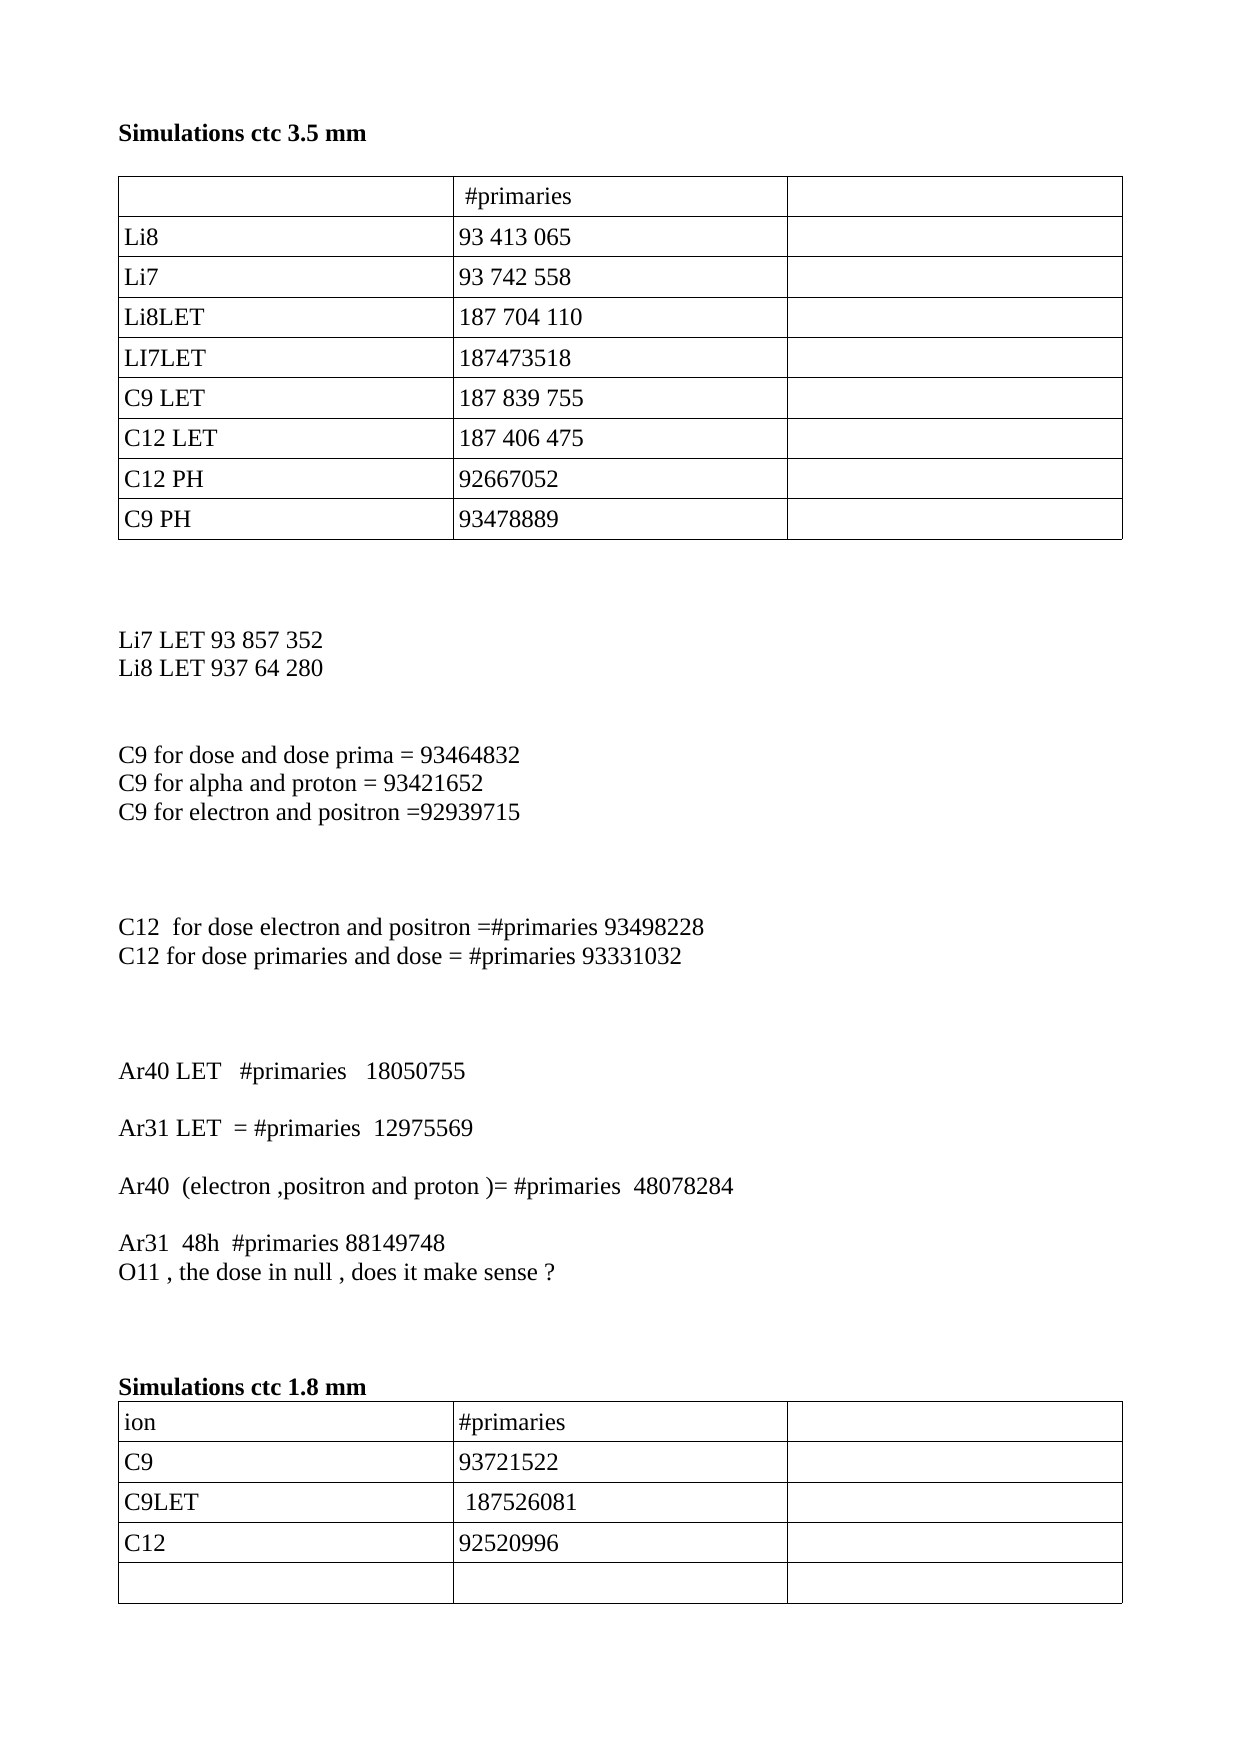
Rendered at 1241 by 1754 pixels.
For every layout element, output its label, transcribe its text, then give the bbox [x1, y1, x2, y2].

table_header [788, 177, 1122, 216]
text Ar40 (electron ,positron and proton )= #primaries 48078284 [118, 1171, 1122, 1200]
table_cell C12 LET [119, 419, 453, 458]
table_cell [788, 1523, 1122, 1562]
text C9 for electron and positron =92939715 [118, 797, 1122, 826]
table_cell LI7LET [119, 338, 453, 377]
table_cell 187 704 110 [454, 298, 787, 337]
table_cell 93478889 [454, 499, 787, 538]
text C12 for dose primaries and dose = #primaries 93331032 [118, 941, 1122, 970]
text Simulations ctc 1.8 mm [118, 1372, 1122, 1401]
table_cell Li8 [119, 217, 453, 256]
table_cell [454, 1563, 787, 1603]
table_cell 187526081 [454, 1483, 787, 1522]
table_header [788, 1402, 1122, 1441]
table_header #primaries [454, 1402, 787, 1441]
table_cell [788, 217, 1122, 256]
table_cell C9 LET [119, 378, 453, 417]
text Ar40 LET #primaries 18050755 [118, 1056, 1122, 1085]
table_cell 92520996 [454, 1523, 787, 1562]
table_cell [788, 298, 1122, 337]
table_cell C9LET [119, 1483, 453, 1522]
table_cell 92667052 [454, 459, 787, 498]
table_cell [788, 338, 1122, 377]
table_cell 93 742 558 [454, 257, 787, 297]
table_header ion [119, 1402, 453, 1441]
text C12 for dose electron and positron =#primaries 93498228 [118, 912, 1122, 941]
table_cell [788, 257, 1122, 297]
table_cell [788, 419, 1122, 458]
text Ar31 LET = #primaries 12975569 [118, 1113, 1122, 1142]
table_cell Li7 [119, 257, 453, 297]
table_cell 93721522 [454, 1442, 787, 1482]
table_cell C12 [119, 1523, 453, 1562]
table_cell C9 [119, 1442, 453, 1482]
table_cell C12 PH [119, 459, 453, 498]
table_cell [788, 1563, 1122, 1603]
text C9 for alpha and proton = 93421652 [118, 768, 1122, 797]
table_cell [788, 1483, 1122, 1522]
text Simulations ctc 3.5 mm [118, 118, 1122, 147]
table_cell Li8LET [119, 298, 453, 337]
table_header [119, 177, 453, 216]
table_cell C9 PH [119, 499, 453, 538]
table_cell 187 839 755 [454, 378, 787, 417]
table_cell [788, 378, 1122, 417]
table_cell [788, 459, 1122, 498]
table_cell 187 406 475 [454, 419, 787, 458]
table_cell 187473518 [454, 338, 787, 377]
text Ar31 48h #primaries 88149748 [118, 1228, 1122, 1257]
table_cell [788, 1442, 1122, 1482]
table_cell 93 413 065 [454, 217, 787, 256]
table_header #primaries [454, 177, 787, 216]
text C9 for dose and dose prima = 93464832 [118, 740, 1122, 768]
text Li8 LET 937 64 280 [118, 653, 1122, 682]
text O11 , the dose in null , does it make sense ? [118, 1257, 1122, 1286]
table_cell [788, 499, 1122, 538]
text Li7 LET 93 857 352 [118, 625, 1122, 653]
table_cell [119, 1563, 453, 1603]
